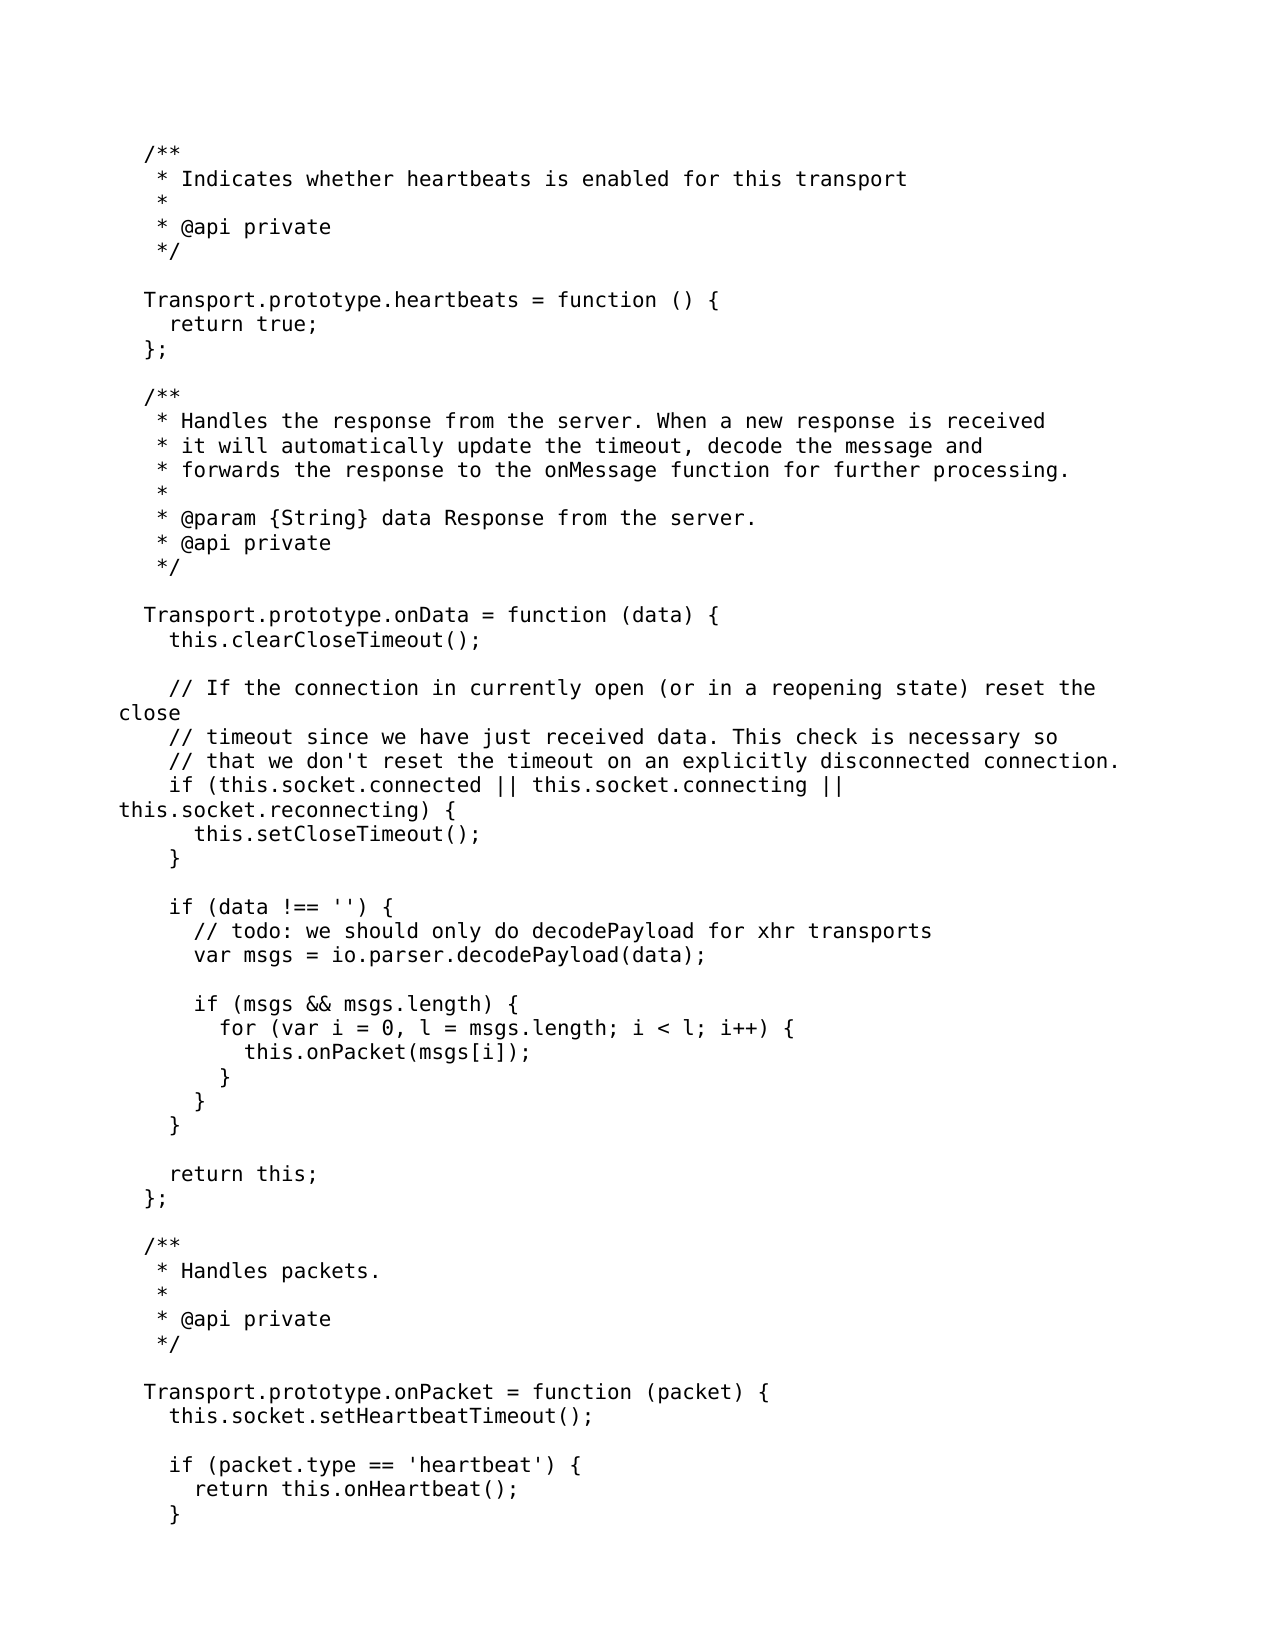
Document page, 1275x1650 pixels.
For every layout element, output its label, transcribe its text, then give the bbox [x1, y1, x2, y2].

text /** [118, 385, 1157, 409]
text // timeout since we have just received data. This check is necessary so [118, 725, 1157, 749]
text } [118, 1113, 1157, 1137]
text * [118, 482, 1157, 506]
text } [118, 846, 1157, 871]
text return true; [118, 312, 1157, 337]
text Transport.prototype.onPacket = function (packet) { [118, 1380, 1157, 1404]
text * [118, 191, 1157, 215]
text if (msgs && msgs.length) { [118, 992, 1157, 1016]
text * @param {String} data Response from the server. [118, 506, 1157, 531]
text if (this.socket.connected || this.socket.connecting || this.socket.reconnecting) { [118, 773, 1157, 822]
text }; [118, 1186, 1157, 1210]
text } [118, 1065, 1157, 1089]
text } [118, 1502, 1157, 1526]
text // that we don't reset the timeout on an explicitly disconnected connection. [118, 749, 1157, 773]
text */ [118, 1332, 1157, 1356]
text if (data !== '') { [118, 895, 1157, 919]
text * Handles packets. [118, 1259, 1157, 1283]
text */ [118, 555, 1157, 579]
text * @api private [118, 215, 1157, 239]
text if (packet.type == 'heartbeat') { [118, 1453, 1157, 1477]
text * forwards the response to the onMessage function for further processing. [118, 458, 1157, 482]
text * [118, 1283, 1157, 1307]
text // If the connection in currently open (or in a reopening state) reset the close [118, 676, 1157, 725]
text * Handles the response from the server. When a new response is received [118, 409, 1157, 434]
text /** [118, 1234, 1157, 1259]
text Transport.prototype.onData = function (data) { [118, 603, 1157, 628]
text /** [118, 142, 1157, 167]
text this.setCloseTimeout(); [118, 822, 1157, 846]
text var msgs = io.parser.decodePayload(data); [118, 943, 1157, 968]
text * it will automatically update the timeout, decode the message and [118, 434, 1157, 458]
text * Indicates whether heartbeats is enabled for this transport [118, 167, 1157, 191]
text // todo: we should only do decodePayload for xhr transports [118, 919, 1157, 943]
text }; [118, 337, 1157, 361]
text return this; [118, 1162, 1157, 1186]
text this.clearCloseTimeout(); [118, 628, 1157, 652]
text for (var i = 0, l = msgs.length; i < l; i++) { [118, 1016, 1157, 1040]
text return this.onHeartbeat(); [118, 1477, 1157, 1502]
text */ [118, 239, 1157, 264]
text * @api private [118, 1307, 1157, 1332]
text * @api private [118, 531, 1157, 555]
text Transport.prototype.heartbeats = function () { [118, 288, 1157, 312]
text this.onPacket(msgs[i]); [118, 1040, 1157, 1065]
text this.socket.setHeartbeatTimeout(); [118, 1404, 1157, 1429]
text } [118, 1089, 1157, 1113]
